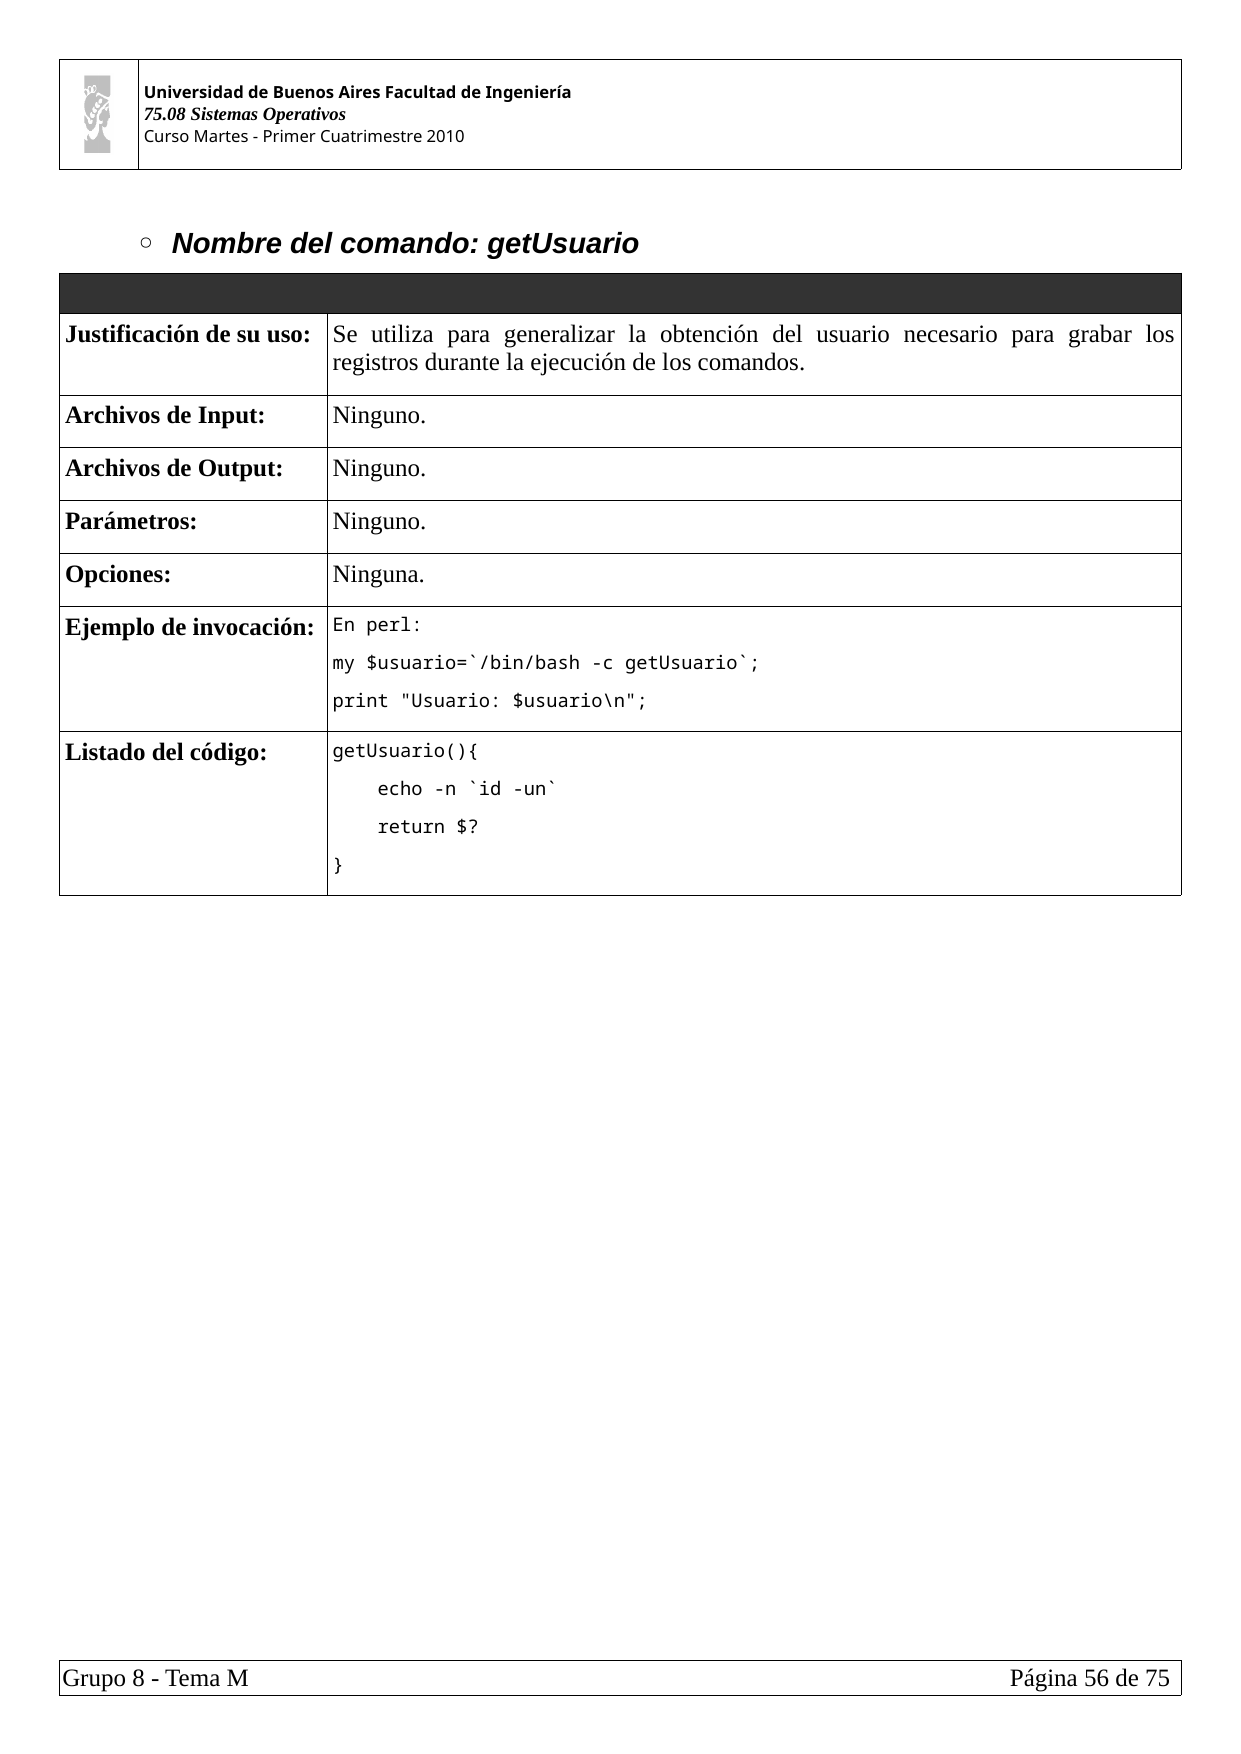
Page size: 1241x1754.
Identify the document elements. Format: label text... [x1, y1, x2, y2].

table_cell Archivos de Output: [60, 448, 327, 500]
table_cell Ninguna. [328, 554, 1181, 606]
picture [83, 73, 114, 155]
table_cell Justificación de su uso: [60, 314, 327, 394]
table_cell Ninguno. [328, 448, 1181, 500]
table_cell getUsuario(){ echo -n `id -un` return $? } [328, 732, 1181, 895]
subtitle Nombre del comando: getUsuario [134, 226, 1181, 260]
table_cell Ninguno. [328, 501, 1181, 553]
table_cell Parámetros: [60, 501, 327, 553]
table_cell En perl: my $usuario=`/bin/bash -c getUsuario`; print "Usuario: $usuario\n"; [328, 607, 1181, 731]
table_cell Opciones: [60, 554, 327, 606]
table_header [60, 274, 1181, 313]
table_cell Archivos de Input: [60, 396, 327, 447]
table_cell Se utiliza para generalizar la obtención del usuario necesario para grabar los registros durante la ejecución de los comandos. [328, 314, 1181, 394]
table_cell Ejemplo de invocación: [60, 607, 327, 731]
table_cell Listado del código: [60, 732, 327, 895]
table_cell Ninguno. [328, 396, 1181, 447]
